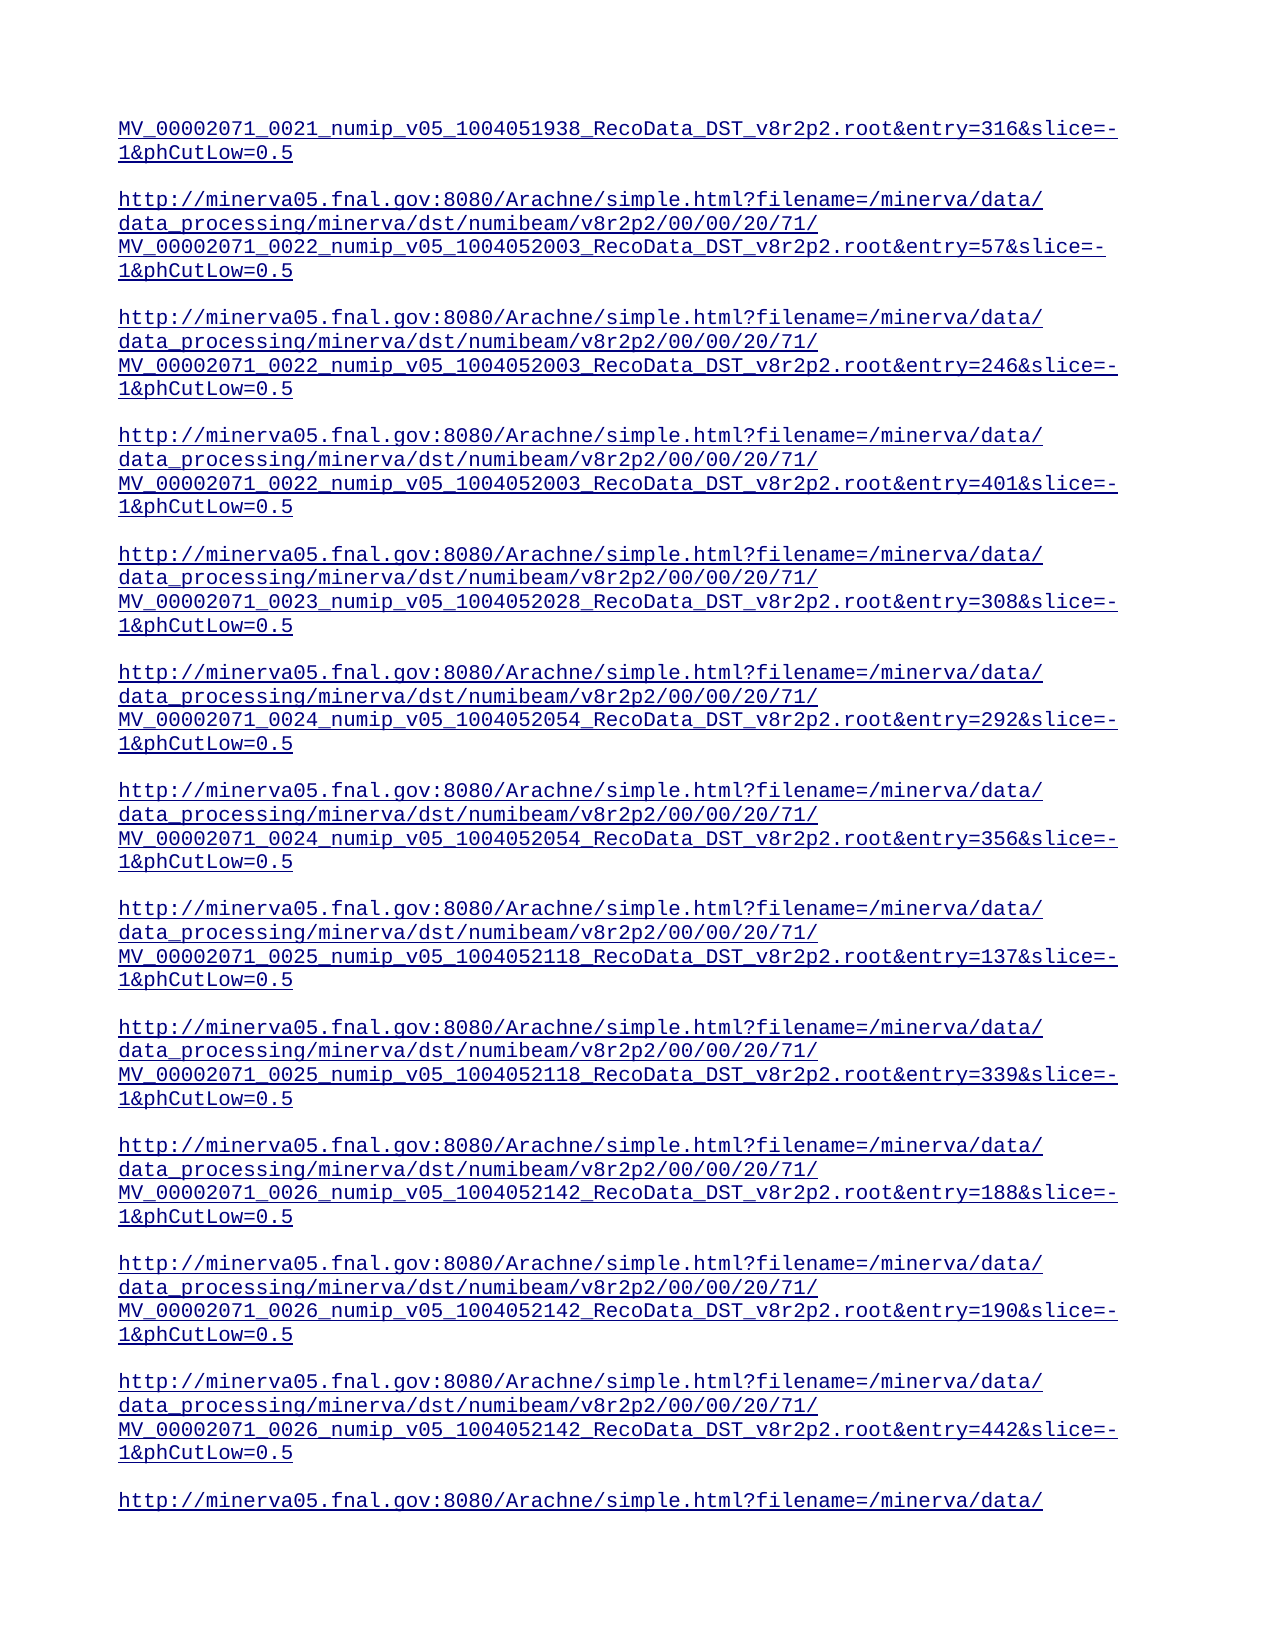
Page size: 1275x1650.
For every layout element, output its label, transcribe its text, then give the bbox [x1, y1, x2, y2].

text http://minerva05.fnal.gov:8080/Arachne/simple.html?filename=/minerva/data/data_processing/minerva/dst/numibeam/v8r2p2/00/00/20/71/MV_00002071_0022_numip_v05_1004052003_RecoData_DST_v8r2p2.root&entry=246&slice=-1&phCutLow=0.5 [118, 307, 1157, 402]
text http://minerva05.fnal.gov:8080/Arachne/simple.html?filename=/minerva/data/data_processing/minerva/dst/numibeam/v8r2p2/00/00/20/71/MV_00002071_0024_numip_v05_1004052054_RecoData_DST_v8r2p2.root&entry=356&slice=-1&phCutLow=0.5 [118, 780, 1157, 875]
text http://minerva05.fnal.gov:8080/Arachne/simple.html?filename=/minerva/data/data_processing/minerva/dst/numibeam/v8r2p2/00/00/20/71/MV_00002071_0025_numip_v05_1004052118_RecoData_DST_v8r2p2.root&entry=339&slice=-1&phCutLow=0.5 [118, 1017, 1157, 1111]
text http://minerva05.fnal.gov:8080/Arachne/simple.html?filename=/minerva/data/data_processing/minerva/dst/numibeam/v8r2p2/00/00/20/71/MV_00002071_0023_numip_v05_1004052028_RecoData_DST_v8r2p2.root&entry=308&slice=-1&phCutLow=0.5 [118, 544, 1157, 638]
text MV_00002071_0021_numip_v05_1004051938_RecoData_DST_v8r2p2.root&entry=316&slice=-1&phCutLow=0.5 [118, 118, 1157, 165]
text http://minerva05.fnal.gov:8080/Arachne/simple.html?filename=/minerva/data/data_processing/minerva/dst/numibeam/v8r2p2/00/00/20/71/MV_00002071_0024_numip_v05_1004052054_RecoData_DST_v8r2p2.root&entry=292&slice=-1&phCutLow=0.5 [118, 662, 1157, 757]
text http://minerva05.fnal.gov:8080/Arachne/simple.html?filename=/minerva/data/data_processing/minerva/dst/numibeam/v8r2p2/00/00/20/71/MV_00002071_0022_numip_v05_1004052003_RecoData_DST_v8r2p2.root&entry=57&slice=-1&phCutLow=0.5 [118, 189, 1157, 284]
text http://minerva05.fnal.gov:8080/Arachne/simple.html?filename=/minerva/data/data_processing/minerva/dst/numibeam/v8r2p2/00/00/20/71/MV_00002071_0025_numip_v05_1004052118_RecoData_DST_v8r2p2.root&entry=137&slice=-1&phCutLow=0.5 [118, 898, 1157, 993]
text http://minerva05.fnal.gov:8080/Arachne/simple.html?filename=/minerva/data/data_processing/minerva/dst/numibeam/v8r2p2/00/00/20/71/MV_00002071_0026_numip_v05_1004052142_RecoData_DST_v8r2p2.root&entry=190&slice=-1&phCutLow=0.5 [118, 1253, 1157, 1348]
text http://minerva05.fnal.gov:8080/Arachne/simple.html?filename=/minerva/data/data_processing/minerva/dst/numibeam/v8r2p2/00/00/20/71/MV_00002071_0026_numip_v05_1004052142_RecoData_DST_v8r2p2.root&entry=442&slice=-1&phCutLow=0.5 [118, 1371, 1157, 1466]
text http://minerva05.fnal.gov:8080/Arachne/simple.html?filename=/minerva/data/data_processing/minerva/dst/numibeam/v8r2p2/00/00/20/71/MV_00002071_0026_numip_v05_1004052142_RecoData_DST_v8r2p2.root&entry=188&slice=-1&phCutLow=0.5 [118, 1135, 1157, 1229]
text http://minerva05.fnal.gov:8080/Arachne/simple.html?filename=/minerva/data/ [118, 1489, 1157, 1513]
text http://minerva05.fnal.gov:8080/Arachne/simple.html?filename=/minerva/data/data_processing/minerva/dst/numibeam/v8r2p2/00/00/20/71/MV_00002071_0022_numip_v05_1004052003_RecoData_DST_v8r2p2.root&entry=401&slice=-1&phCutLow=0.5 [118, 426, 1157, 520]
